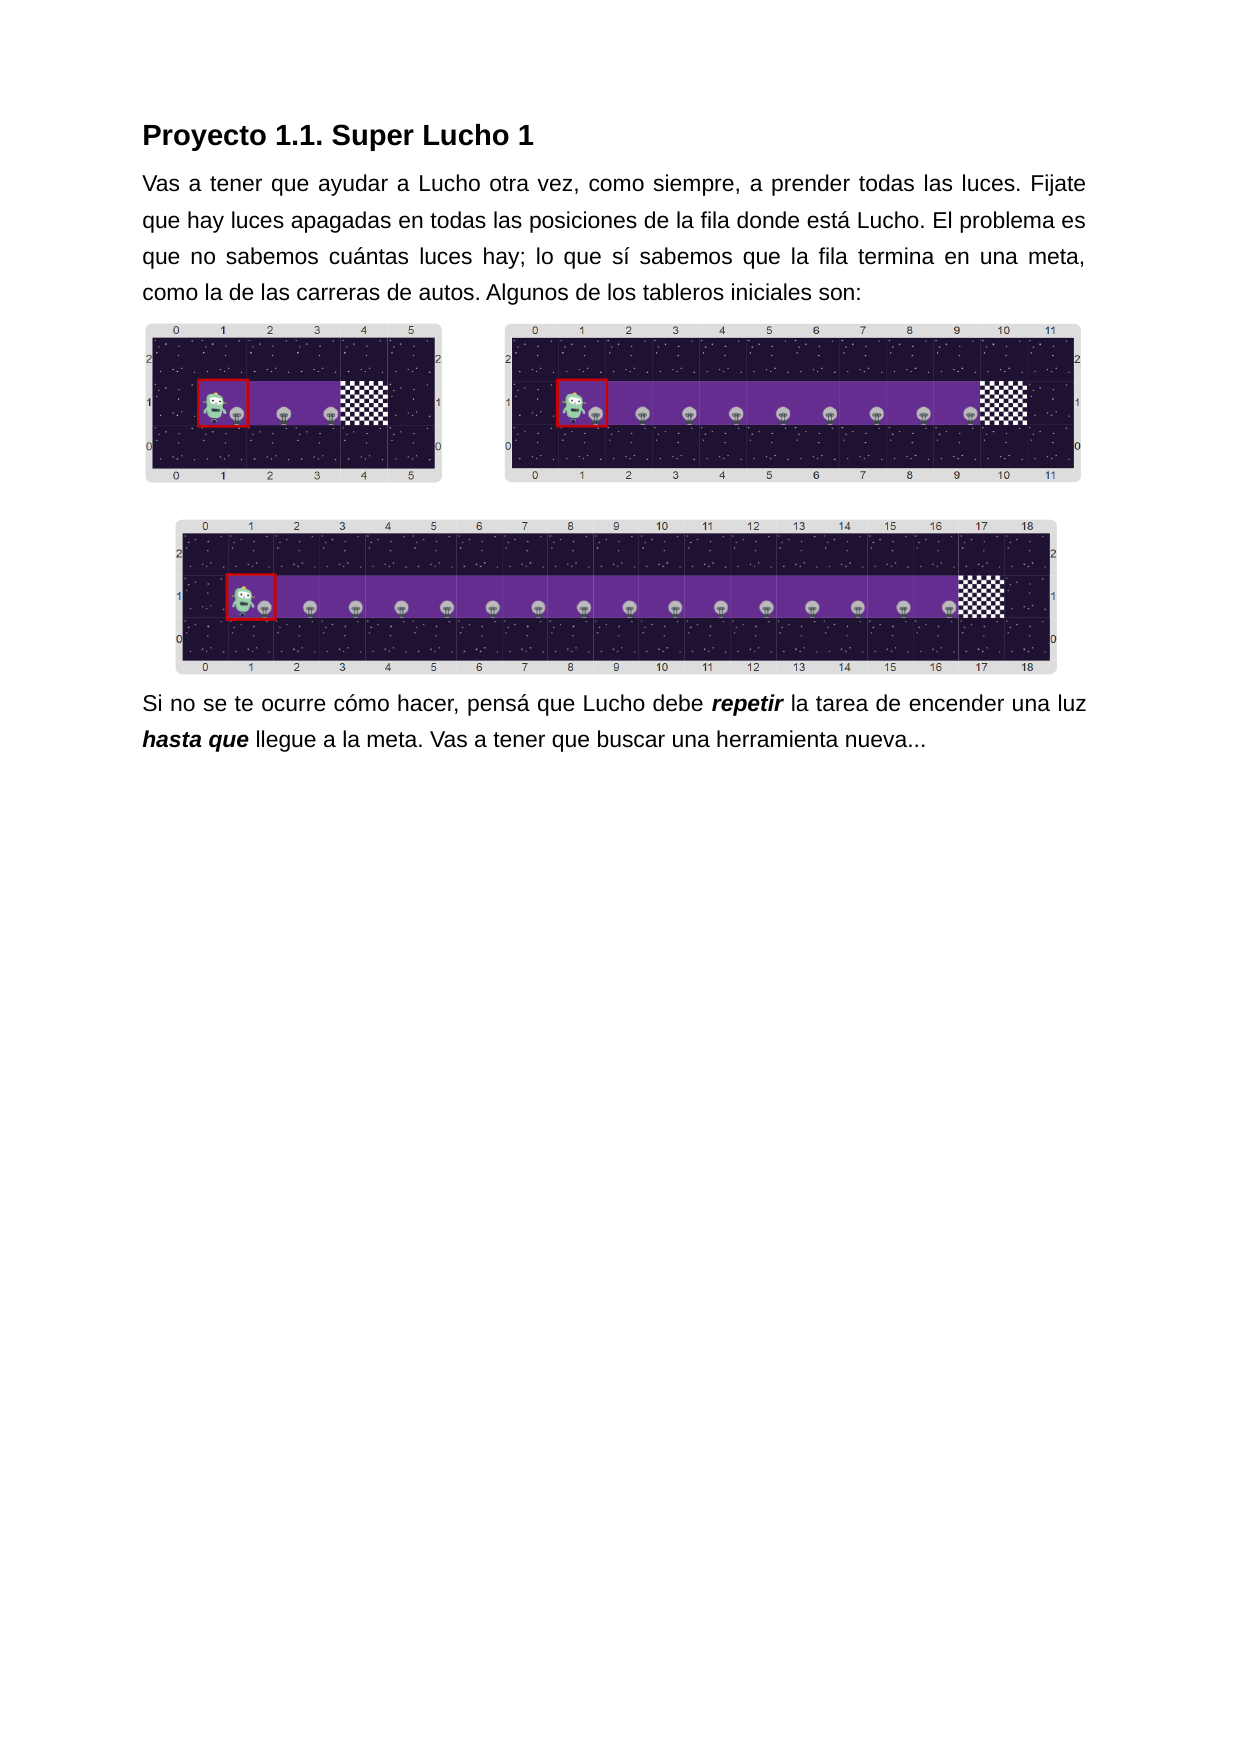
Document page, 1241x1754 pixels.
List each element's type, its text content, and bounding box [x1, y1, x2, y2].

text Si no se te ocurre cómo hacer, pensá que Lucho debe repetir la tarea de encender una luz hasta que llegue a la meta. Vas a tener que buscar una herramienta nueva... [142, 681, 1087, 753]
text Proyecto 1.1. Super Lucho 1 [142, 118, 1087, 152]
text Vas a tener que ayudar a Lucho otra vez, como siempre, a prender todas las luces. Fijate que hay luces apagadas en todas las posiciones de la fila donde está Lucho. El problema es que no sabemos cuántas luces hay; lo que sí sabemos que la fila termina en una meta, como la de las carreras de autos. Algunos de los tableros iniciales son: [142, 170, 1087, 306]
